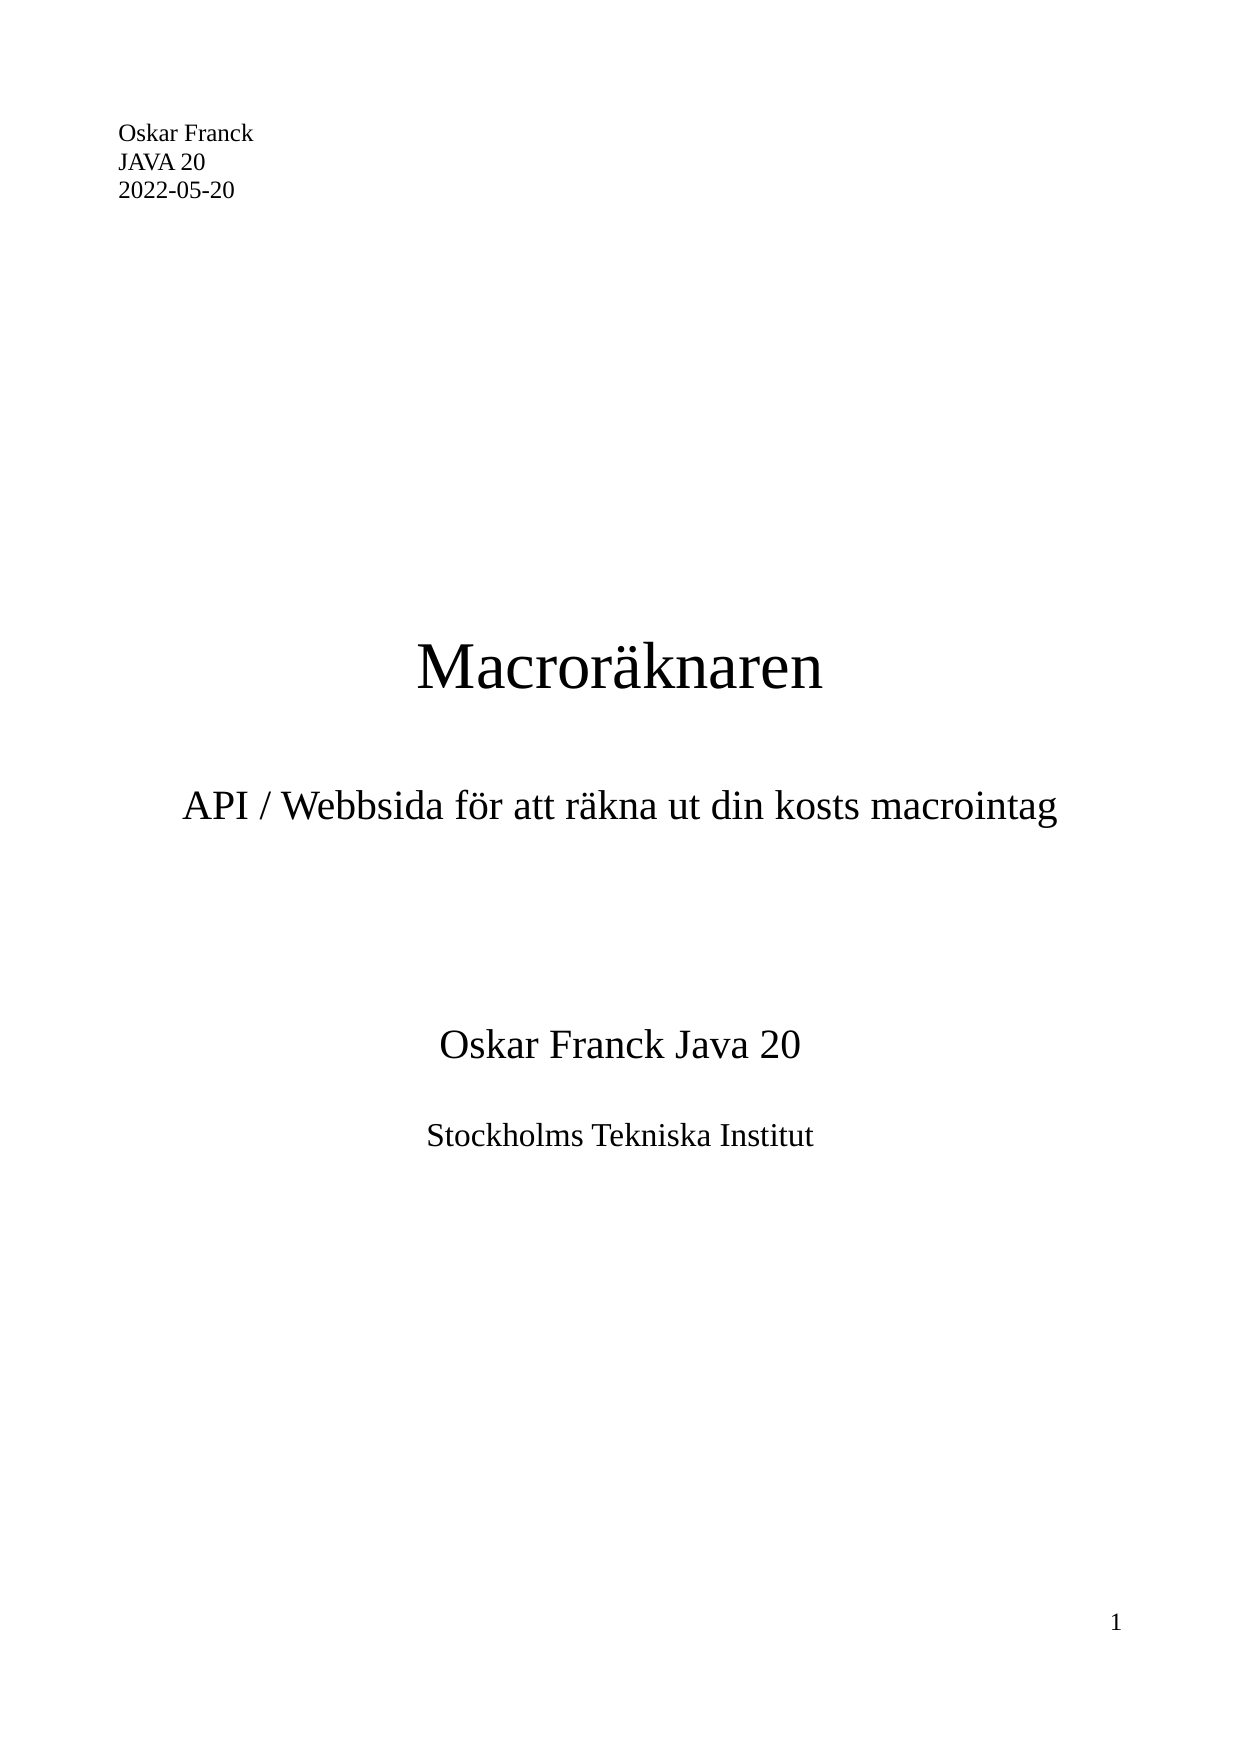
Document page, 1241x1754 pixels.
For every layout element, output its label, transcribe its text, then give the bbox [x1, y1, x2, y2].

text Oskar Franck Java 20 [118, 1020, 1122, 1068]
text Stockholms Tekniska Institut [118, 1116, 1122, 1154]
text Macroräknaren [118, 627, 1122, 703]
text API / Webbsida för att räkna ut din kosts macrointag [118, 780, 1122, 828]
